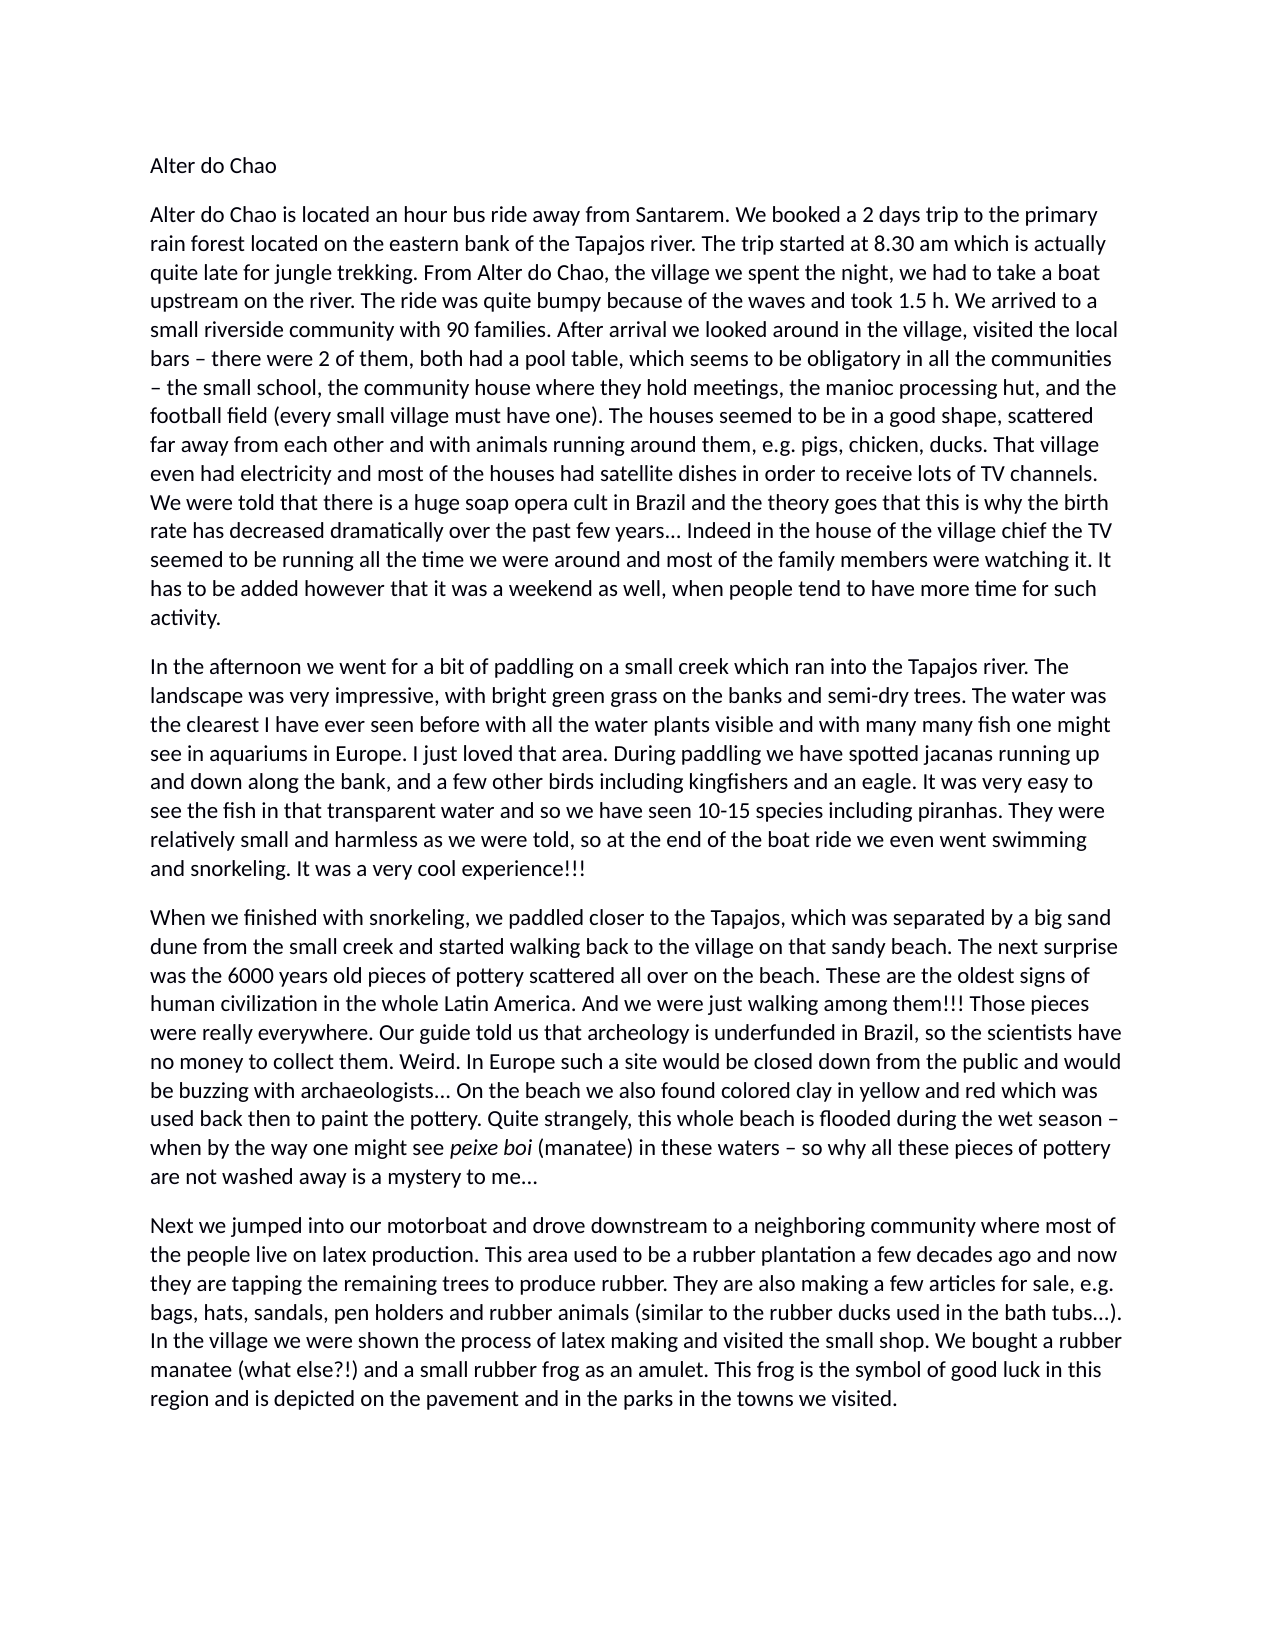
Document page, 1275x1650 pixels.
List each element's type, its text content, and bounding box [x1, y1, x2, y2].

text Alter do Chao [150, 150, 1125, 179]
text Alter do Chao is located an hour bus ride away from Santarem. We booked a 2 days trip to the primary rain forest located on the eastern bank of the Tapajos river. The trip started at 8.30 am which is actually quite late for jungle trekking. From Alter do Chao, the village we spent the night, we had to take a boat upstream on the river. The ride was quite bumpy because of the waves and took 1.5 h. We arrived to a small riverside community with 90 families. After arrival we looked around in the village, visited the local bars – there were 2 of them, both had a pool table, which seems to be obligatory in all the communities – the small school, the community house where they hold meetings, the manioc processing hut, and the football field (every small village must have one). The houses seemed to be in a good shape, scattered far away from each other and with animals running around them, e.g. pigs, chicken, ducks. That village even had electricity and most of the houses had satellite dishes in order to receive lots of TV channels. We were told that there is a huge soap opera cult in Brazil and the theory goes that this is why the birth rate has decreased dramatically over the past few years... Indeed in the house of the village chief the TV seemed to be running all the time we were around and most of the family members were watching it. It has to be added however that it was a weekend as well, when people tend to have more time for such activity. [150, 199, 1125, 631]
text Next we jumped into our motorboat and drove downstream to a neighboring community where most of the people live on latex production. This area used to be a rubber plantation a few decades ago and now they are tapping the remaining trees to produce rubber. They are also making a few articles for sale, e.g. bags, hats, sandals, pen holders and rubber animals (similar to the rubber ducks used in the bath tubs...). In the village we were shown the process of latex making and visited the small shop. We bought a rubber manatee (what else?!) and a small rubber frog as an amulet. This frog is the symbol of good luck in this region and is depicted on the pavement and in the parks in the towns we visited. [150, 1211, 1125, 1412]
text When we finished with snorkeling, we paddled closer to the Tapajos, which was separated by a big sand dune from the small creek and started walking back to the village on that sandy beach. The next surprise was the 6000 years old pieces of pottery scattered all over on the beach. These are the oldest signs of human civilization in the whole Latin America. And we were just walking among them!!! Those pieces were really everywhere. Our guide told us that archeology is underfunded in Brazil, so the scientists have no money to collect them. Weird. In Europe such a site would be closed down from the public and would be buzzing with archaeologists... On the beach we also found colored clay in yellow and red which was used back then to paint the pottery. Quite strangely, this whole beach is flooded during the wet season – when by the way one might see peixe boi (manatee) in these waters – so why all these pieces of pottery are not washed away is a mystery to me... [150, 902, 1125, 1190]
text In the afternoon we went for a bit of paddling on a small creek which ran into the Tapajos river. The landscape was very impressive, with bright green grass on the banks and semi-dry trees. The water was the clearest I have ever seen before with all the water plants visible and with many many fish one might see in aquariums in Europe. I just loved that area. During paddling we have spotted jacanas running up and down along the bank, and a few other birds including kingfishers and an eagle. It was very easy to see the fish in that transparent water and so we have seen 10-15 species including piranhas. They were relatively small and harmless as we were told, so at the end of the boat ride we even went swimming and snorkeling. It was a very cool experience!!! [150, 652, 1125, 882]
